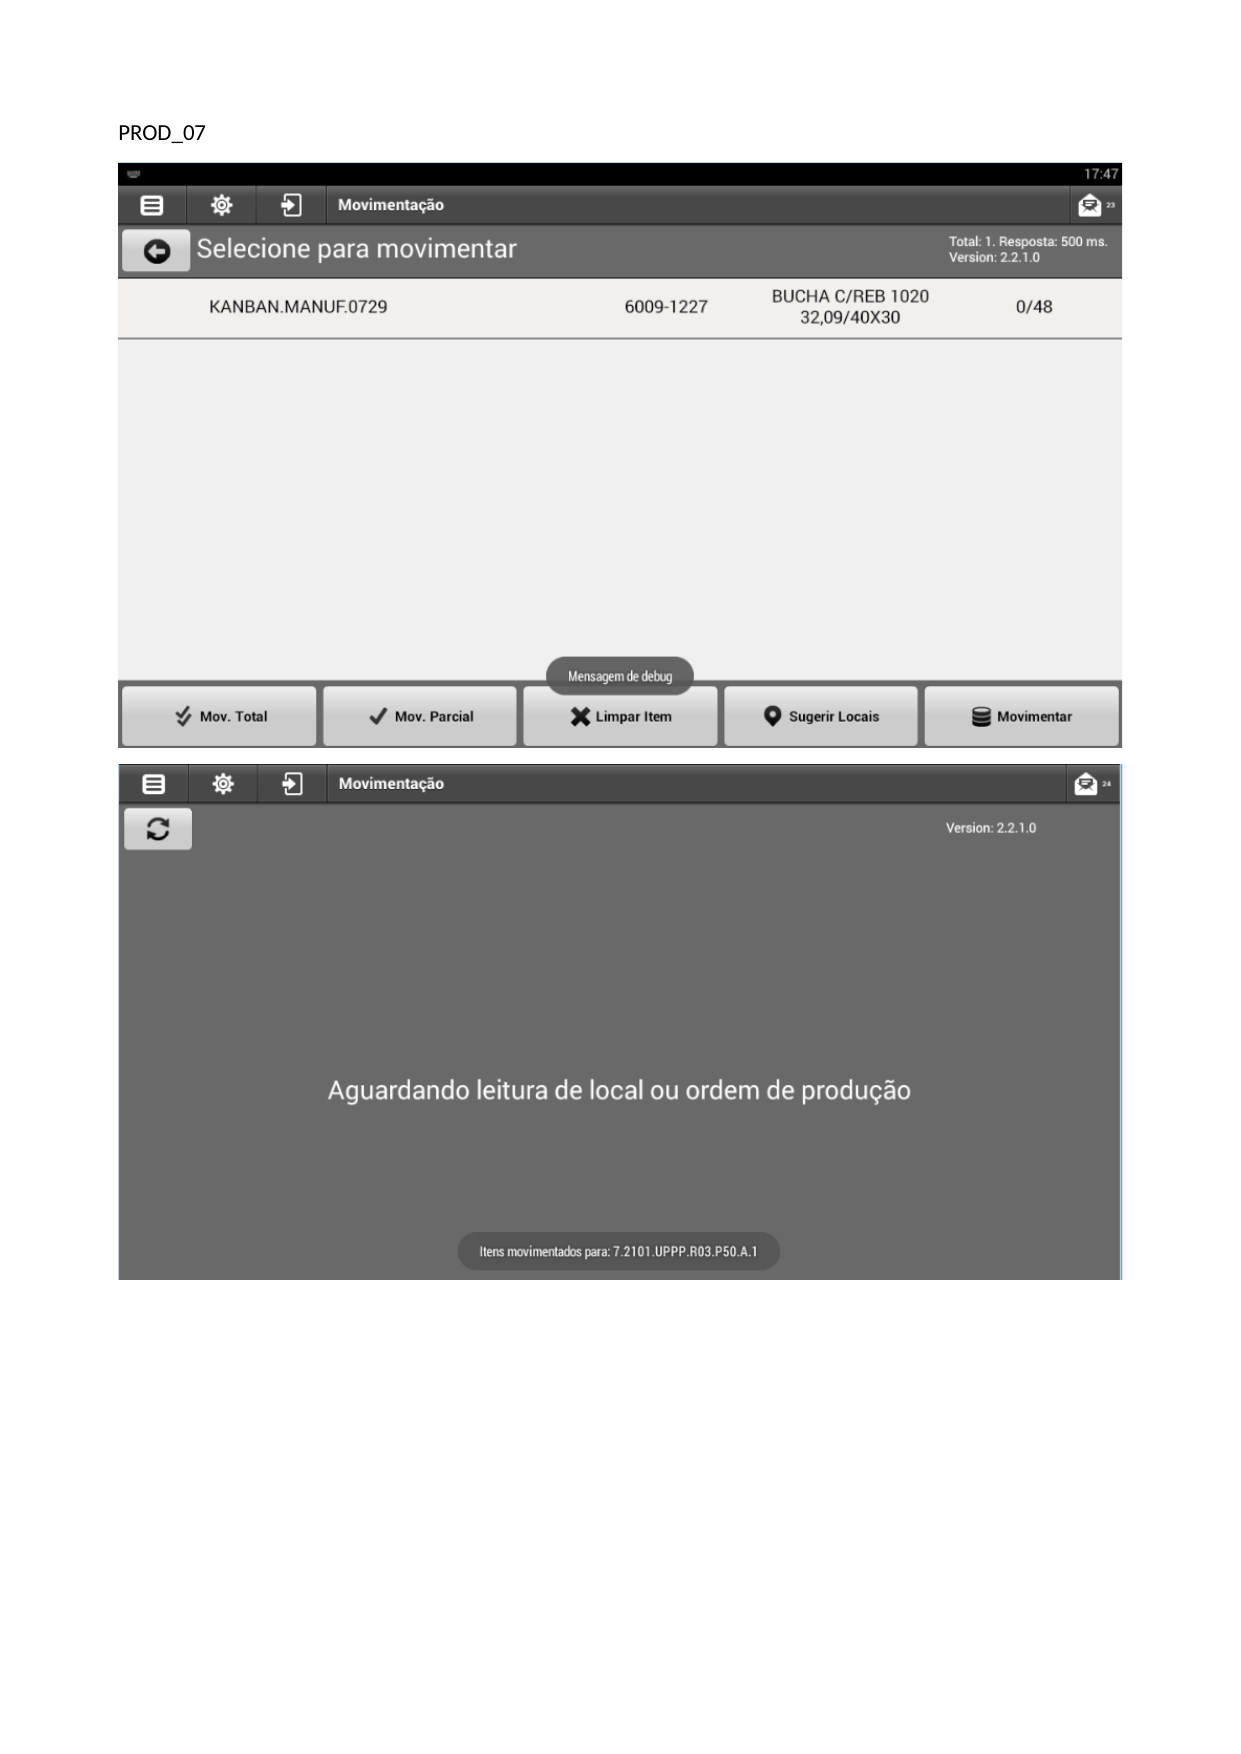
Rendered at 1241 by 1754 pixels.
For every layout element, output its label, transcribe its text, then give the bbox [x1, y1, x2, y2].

text PROD_07 [118, 118, 1122, 146]
